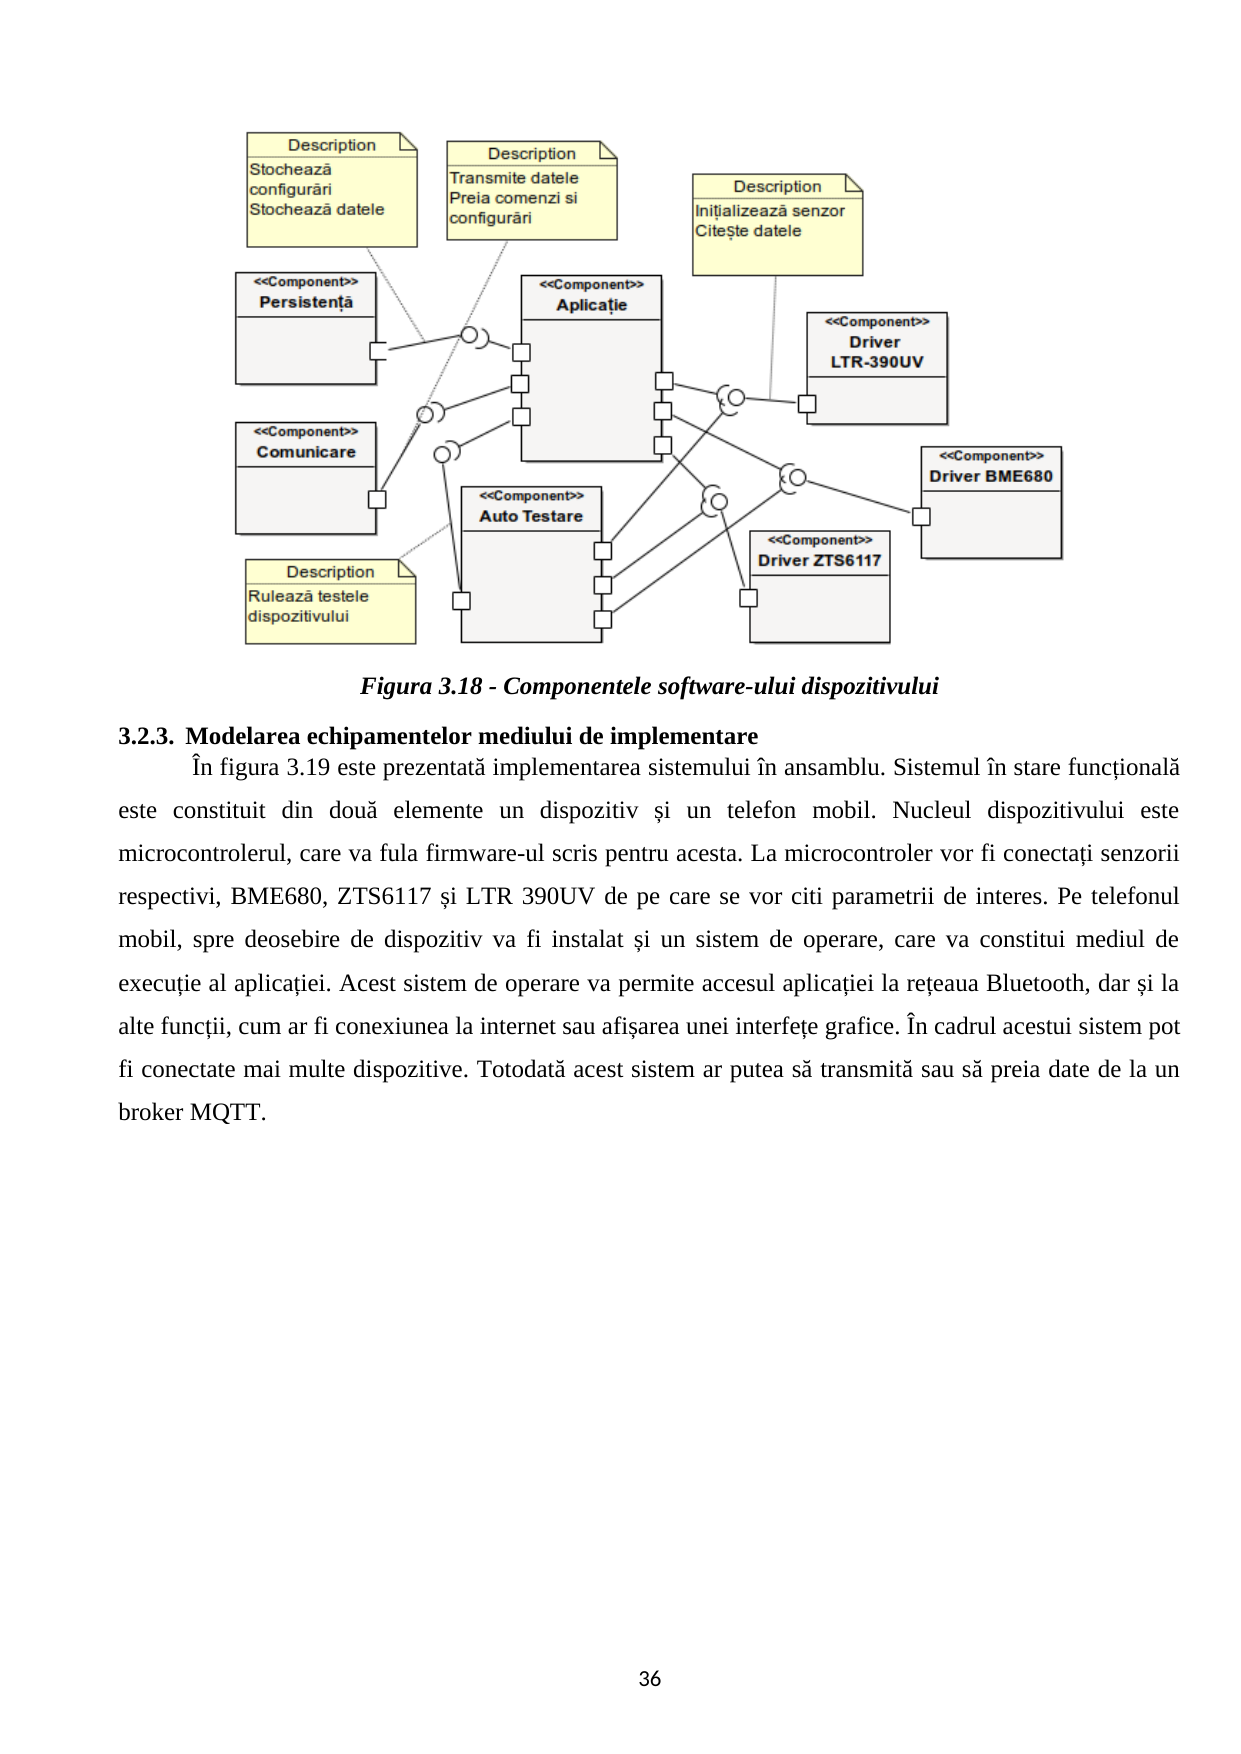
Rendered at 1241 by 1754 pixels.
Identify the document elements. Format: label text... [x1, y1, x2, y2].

text În figura 3.19 este prezentată implementarea sistemului în ansamblu. Sistemul în stare funcțională este constituit din două elemente un dispozitiv și un telefon mobil. Nucleul dispozitivului este microcontrolerul, care va fula firmware-ul scris pentru acesta. La microcontroler vor fi conectați senzorii respectivi, BME680, ZTS6117 și LTR 390UV de pe care se vor citi parametrii de interes. Pe telefonul mobil, spre deosebire de dispozitiv va fi instalat și un sistem de operare, care va constitui mediul de execuție al aplicației. Acest sistem de operare va permite accesul aplicației la rețeaua Bluetooth, dar și la alte funcții, cum ar fi conexiunea la internet sau afișarea unei interfețe grafice. În cadrul acestui sistem pot fi conectate mai multe dispozitive. Totodată acest sistem ar putea să transmită sau să preia date de la un broker MQTT. [118, 752, 1181, 1126]
subtitle Modelarea echipamentelor mediului de implementare [118, 721, 1181, 750]
picture [221, 118, 1078, 659]
text Figura 3.18 - Componentele software-ului dispozitivului [118, 671, 1181, 700]
